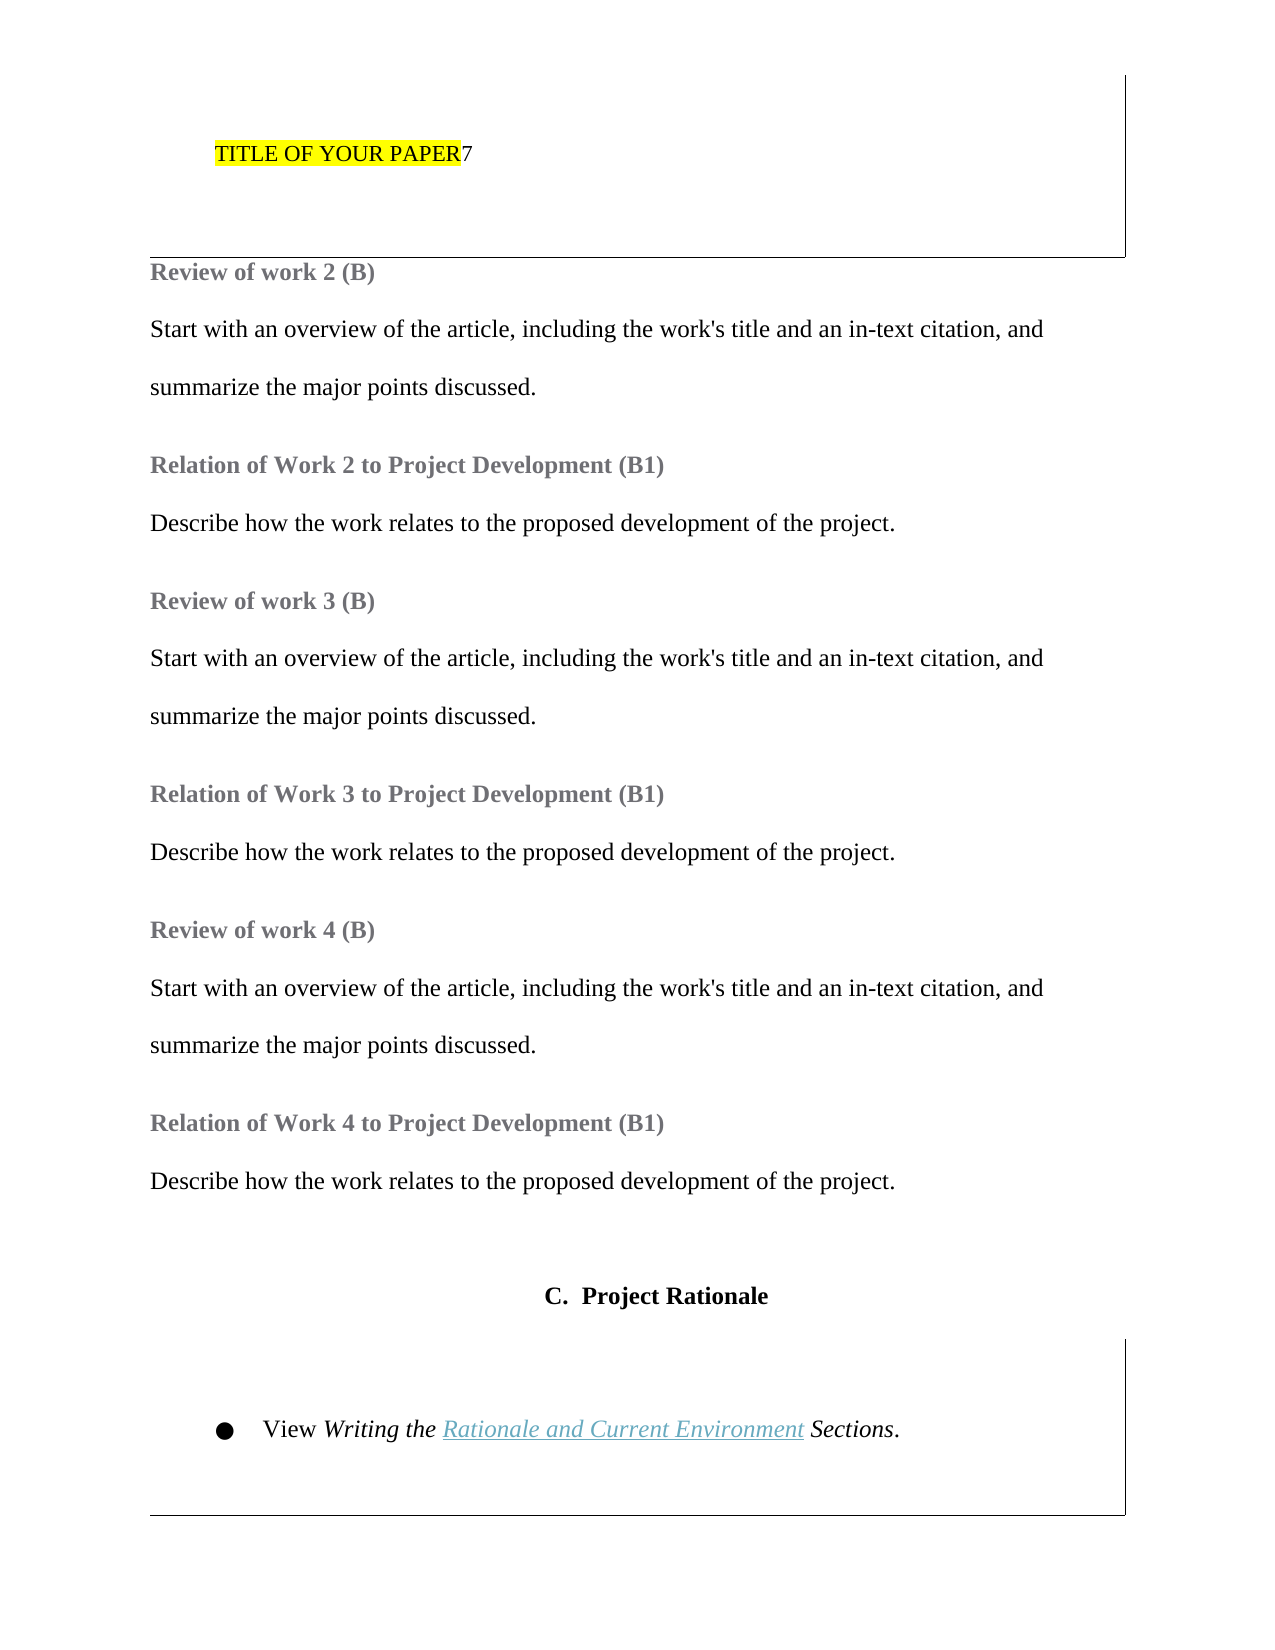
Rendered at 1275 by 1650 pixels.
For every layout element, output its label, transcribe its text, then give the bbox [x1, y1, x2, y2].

subtitle Review of work 4 (B) [150, 915, 1125, 944]
subtitle Relation of Work 4 to Project Development (B1) [150, 1108, 1125, 1137]
text Describe how the work relates to the proposed development of the project. [150, 508, 1125, 536]
text Describe how the work relates to the proposed development of the project. [150, 1166, 1125, 1195]
subtitle Review of work 3 (B) [150, 586, 1125, 615]
text Start with an overview of the article, including the work's title and an in-text citation, and summarize the major points discussed. [150, 314, 1125, 401]
list View Writing the Rationale and Current Environment Sections. [150, 1338, 1125, 1515]
subtitle Relation of Work 2 to Project Development (B1) [150, 450, 1125, 479]
text Start with an overview of the article, including the work's title and an in-text citation, and summarize the major points discussed. [150, 643, 1125, 730]
subtitle Relation of Work 3 to Project Development (B1) [150, 779, 1125, 808]
subtitle Review of work 2 (B) [150, 257, 1125, 286]
text Describe how the work relates to the proposed development of the project. [150, 837, 1125, 866]
subtitle Project Rationale [187, 1281, 1125, 1310]
text Start with an overview of the article, including the work's title and an in-text citation, and summarize the major points discussed. [150, 973, 1125, 1059]
